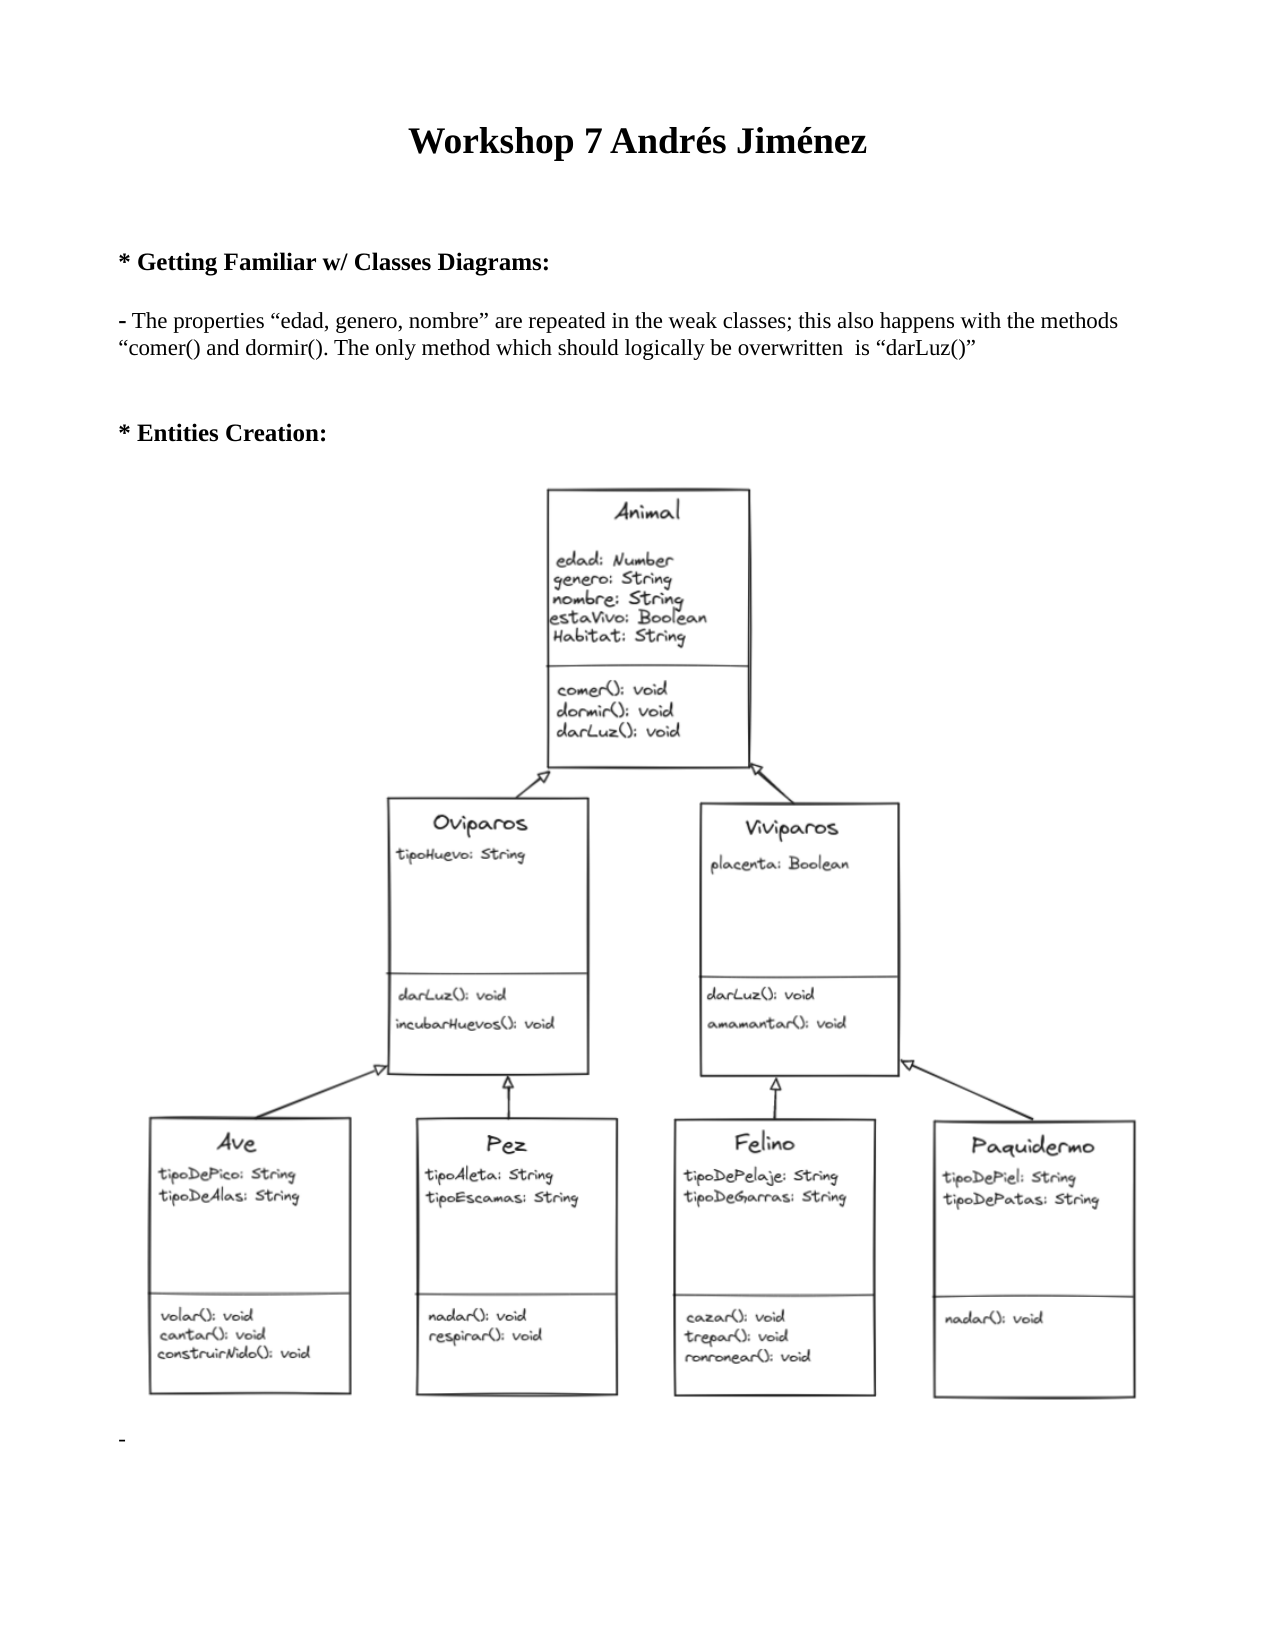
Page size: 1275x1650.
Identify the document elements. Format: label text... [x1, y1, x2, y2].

text Workshop 7 Andrés Jiménez [118, 118, 1157, 161]
text * Getting Familiar w/ Classes Diagrams: [118, 247, 1157, 276]
text - The properties “edad, genero, nombre” are repeated in the weak classes; this also happens with the methods “comer() and dormir(). The only method which should logically be overwritten is “darLuz()” [118, 305, 1157, 360]
text * Entities Creation: [118, 418, 1157, 446]
text - [118, 466, 1157, 1451]
picture [120, 465, 1160, 1426]
